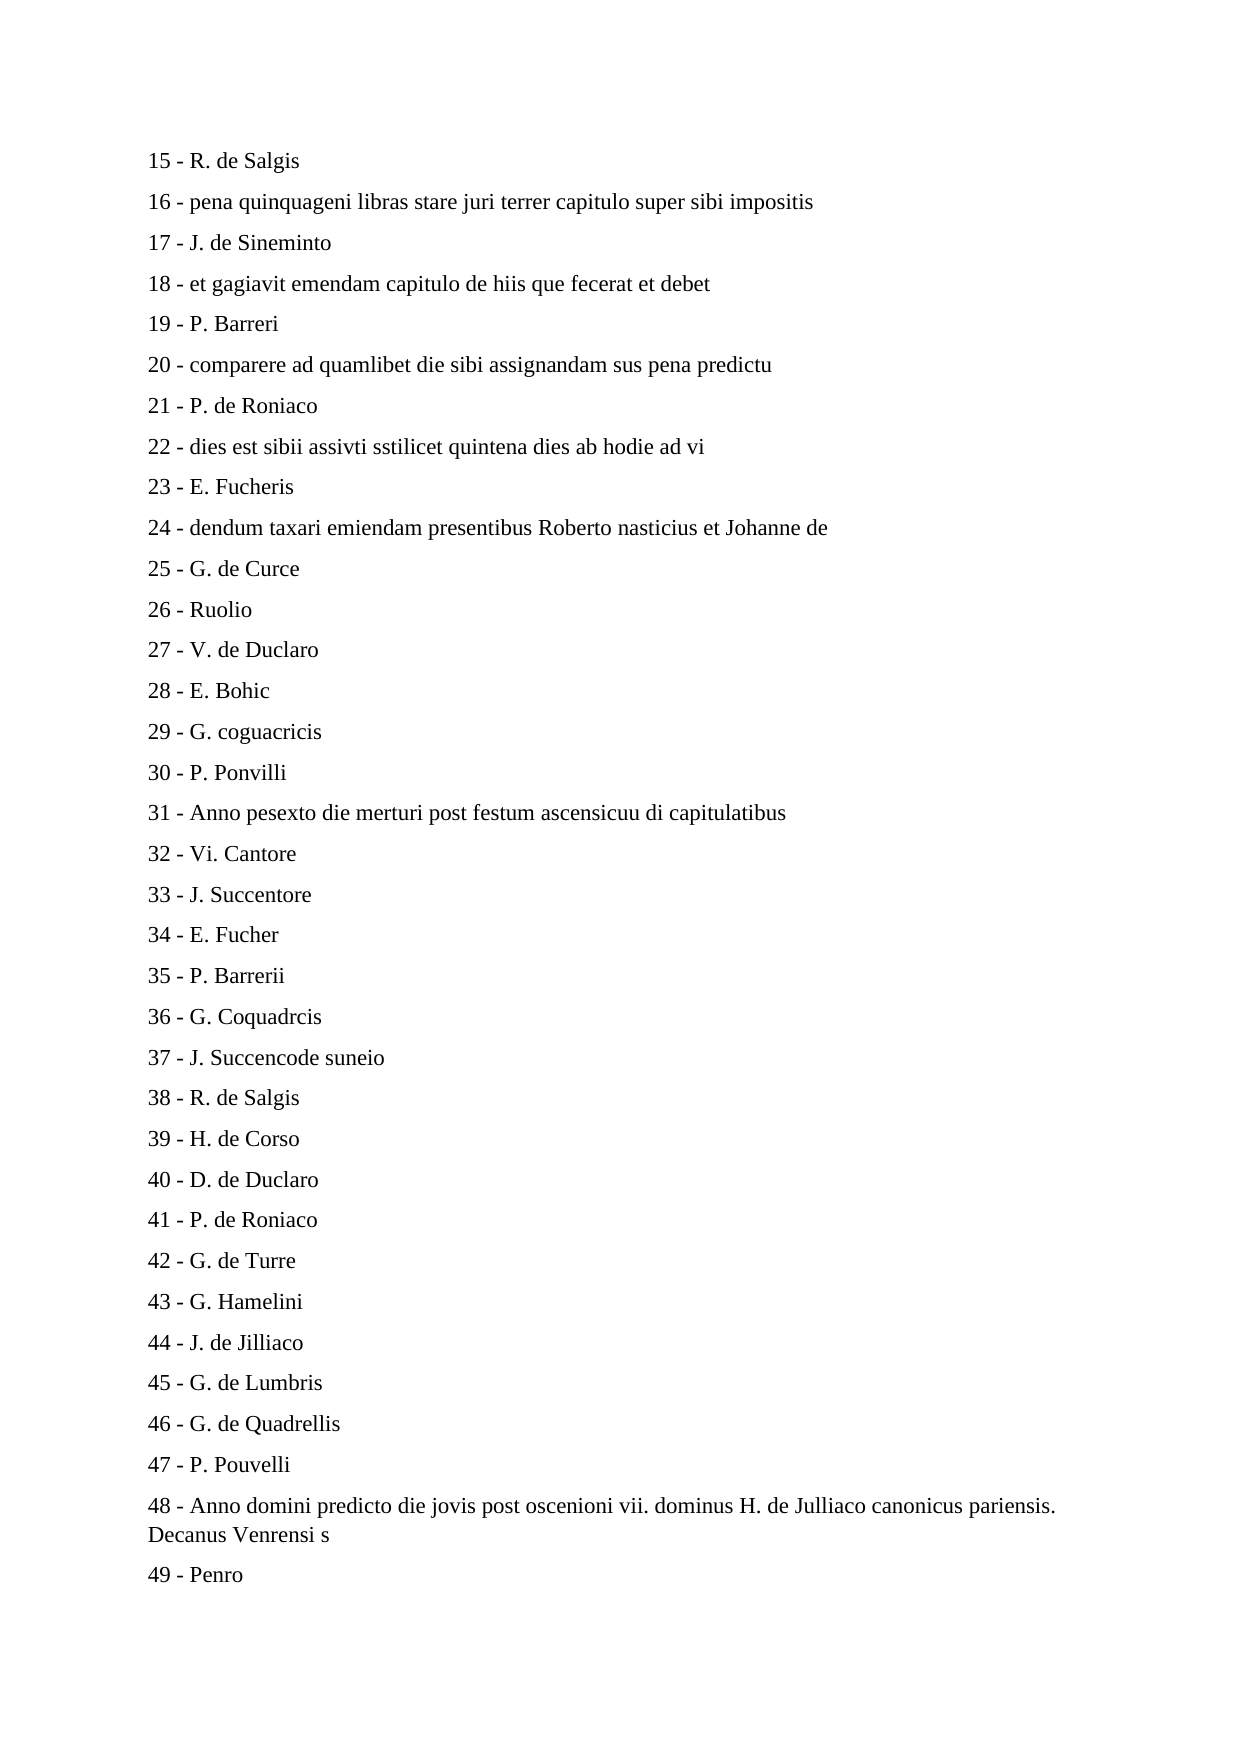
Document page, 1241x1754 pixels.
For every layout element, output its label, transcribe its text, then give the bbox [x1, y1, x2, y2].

text 17 - J. de Sineminto [148, 229, 1093, 255]
text 41 - P. de Roniaco [148, 1207, 1093, 1233]
text 27 - V. de Duclaro [148, 636, 1093, 663]
text 39 - H. de Corso [148, 1125, 1093, 1151]
text 43 - G. Hamelini [148, 1288, 1093, 1314]
text 42 - G. de Turre [148, 1247, 1093, 1274]
text 25 - G. de Curce [148, 555, 1093, 581]
text 19 - P. Barreri [148, 311, 1093, 337]
text 29 - G. coguacricis [148, 718, 1093, 744]
text 35 - P. Barrerii [148, 962, 1093, 988]
text 23 - E. Fucheris [148, 473, 1093, 500]
text 36 - G. Coquadrcis [148, 1003, 1093, 1029]
text 49 - Penro [148, 1561, 1093, 1588]
text 47 - P. Pouvelli [148, 1451, 1093, 1477]
text 22 - dies est sibii assivti sstilicet quintena dies ab hodie ad vi [148, 433, 1093, 459]
text 32 - Vi. Cantore [148, 840, 1093, 866]
text 20 - comparere ad quamlibet die sibi assignandam sus pena predictu [148, 351, 1093, 378]
text 21 - P. de Roniaco [148, 392, 1093, 418]
text 34 - E. Fucher [148, 921, 1093, 948]
text 33 - J. Succentore [148, 881, 1093, 907]
text 16 - pena quinquageni libras stare juri terrer capitulo super sibi impositis [148, 188, 1093, 215]
text 24 - dendum taxari emiendam presentibus Roberto nasticius et Johanne de [148, 514, 1093, 541]
text 37 - J. Succencode suneio [148, 1044, 1093, 1070]
text 48 - Anno domini predicto die jovis post oscenioni vii. dominus H. de Julliaco canonicus pariensis. Decanus Venrensi s [148, 1492, 1093, 1547]
text 26 - Ruolio [148, 596, 1093, 622]
text 31 - Anno pesexto die merturi post festum ascensicuu di capitulatibus [148, 799, 1093, 826]
text 18 - et gagiavit emendam capitulo de hiis que fecerat et debet [148, 270, 1093, 296]
text 40 - D. de Duclaro [148, 1166, 1093, 1192]
text 28 - E. Bohic [148, 677, 1093, 703]
text 45 - G. de Lumbris [148, 1369, 1093, 1396]
text 15 - R. de Salgis [148, 148, 1093, 174]
text 44 - J. de Jilliaco [148, 1329, 1093, 1355]
text 46 - G. de Quadrellis [148, 1410, 1093, 1437]
text 38 - R. de Salgis [148, 1084, 1093, 1111]
text 30 - P. Ponvilli [148, 758, 1093, 785]
